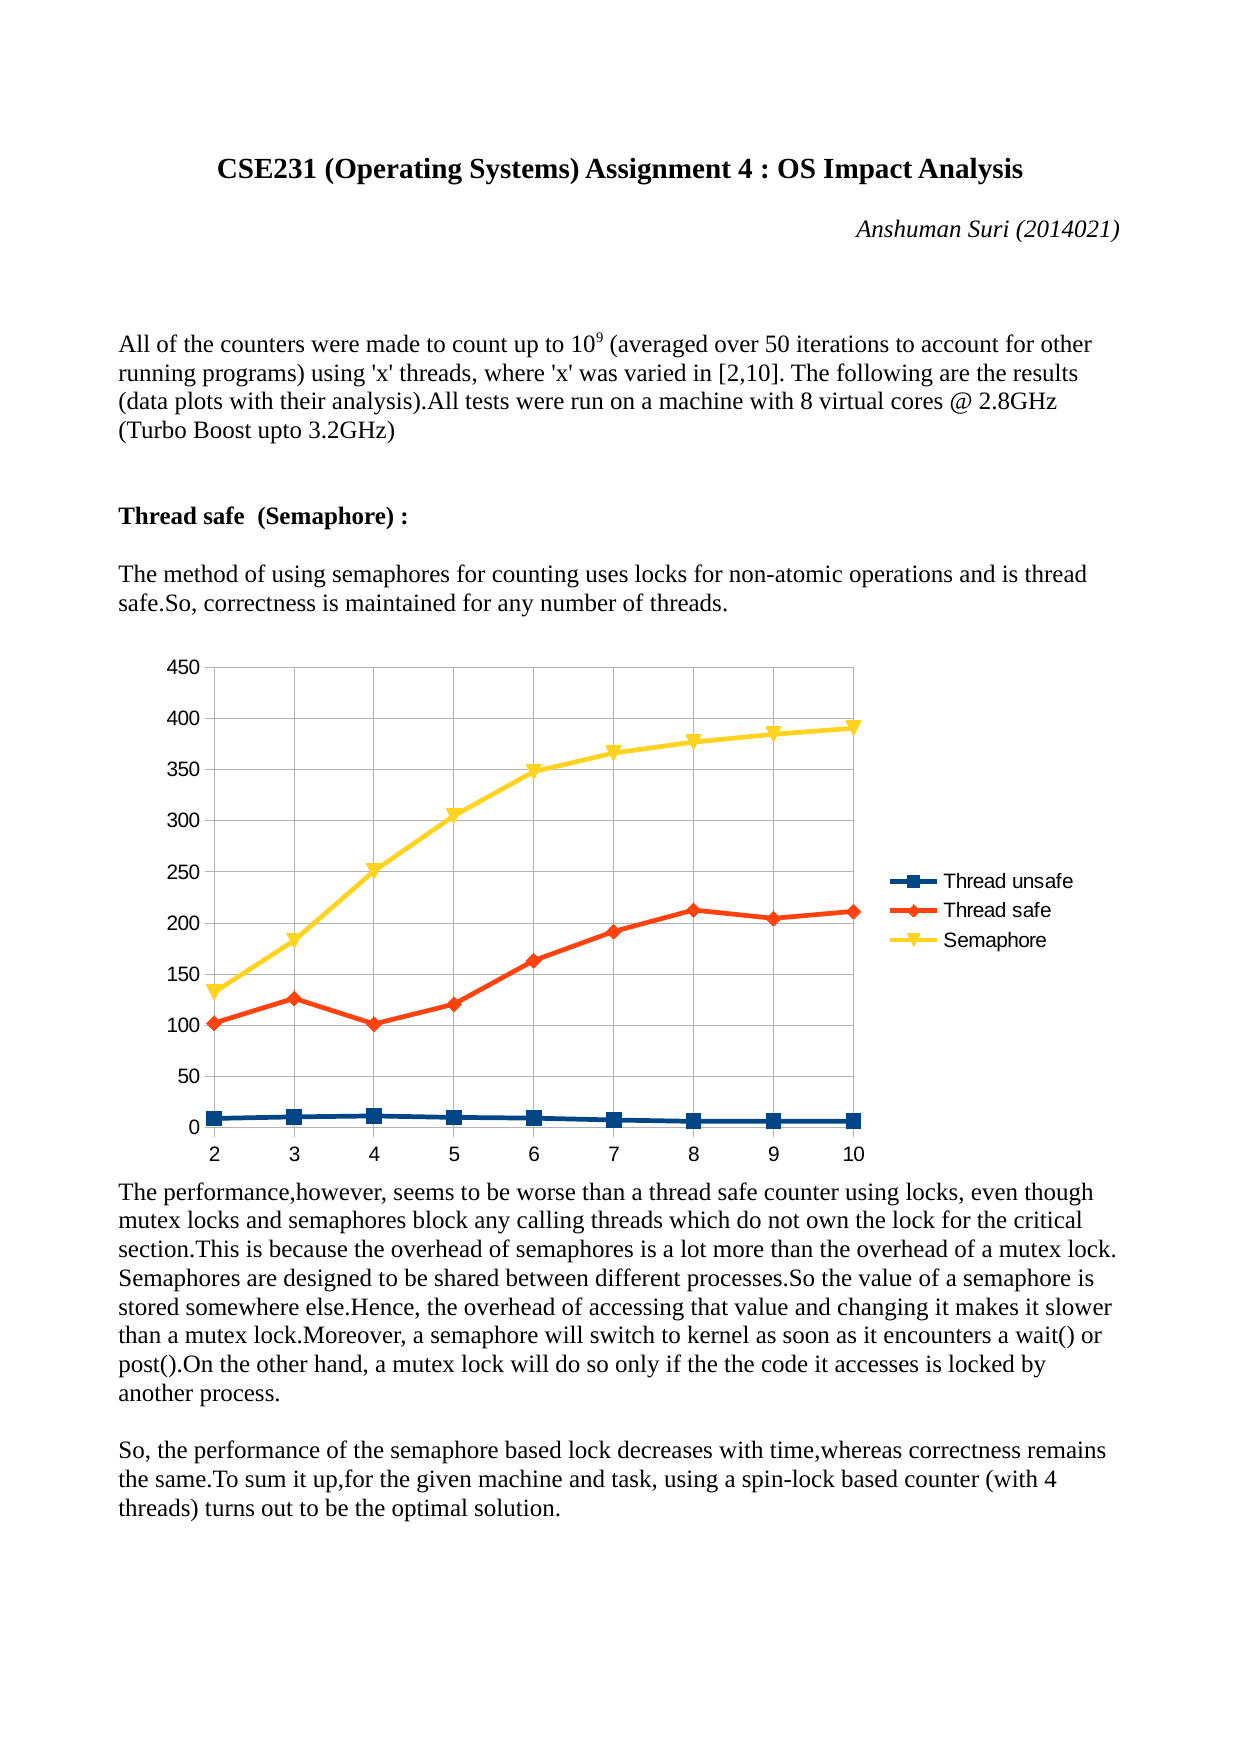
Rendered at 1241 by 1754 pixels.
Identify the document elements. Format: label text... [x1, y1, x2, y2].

text Semaphores are designed to be shared between different processes.So the value of a semaphore is stored somewhere else.Hence, the overhead of accessing that value and changing it makes it slower than a mutex lock.Moreover, a semaphore will switch to kernel as soon as it encounters a wait() or post().On the other hand, a mutex lock will do so only if the the code it accesses is locked by another process. [118, 1263, 1122, 1407]
text The performance,however, seems to be worse than a thread safe counter using locks, even though mutex locks and semaphores block any calling threads which do not own the lock for the critical section.This is because the overhead of semaphores is a lot more than the overhead of a mutex lock. [118, 645, 1122, 1263]
text CSE231 (Operating Systems) Assignment 4 : OS Impact Analysis [118, 152, 1122, 185]
text All of the counters were made to count up to 109 (averaged over 50 iterations to account for other running programs) using 'x' threads, where 'x' was varied in [2,10]. The following are the results (data plots with their analysis).All tests were run on a machine with 8 virtual cores @ 2.8GHz (Turbo Boost upto 3.2GHz) [118, 329, 1122, 444]
text Anshuman Suri (2014021) [118, 214, 1122, 243]
text The method of using semaphores for counting uses locks for non-atomic operations and is thread safe.So, correctness is maintained for any number of threads. [118, 559, 1122, 616]
text So, the performance of the semaphore based lock decreases with time,whereas correctness remains the same.To sum it up,for the given machine and task, using a spin-lock based counter (with 4 threads) turns out to be the optimal solution. [118, 1435, 1122, 1522]
text Thread safe (Semaphore) : [118, 501, 1122, 530]
